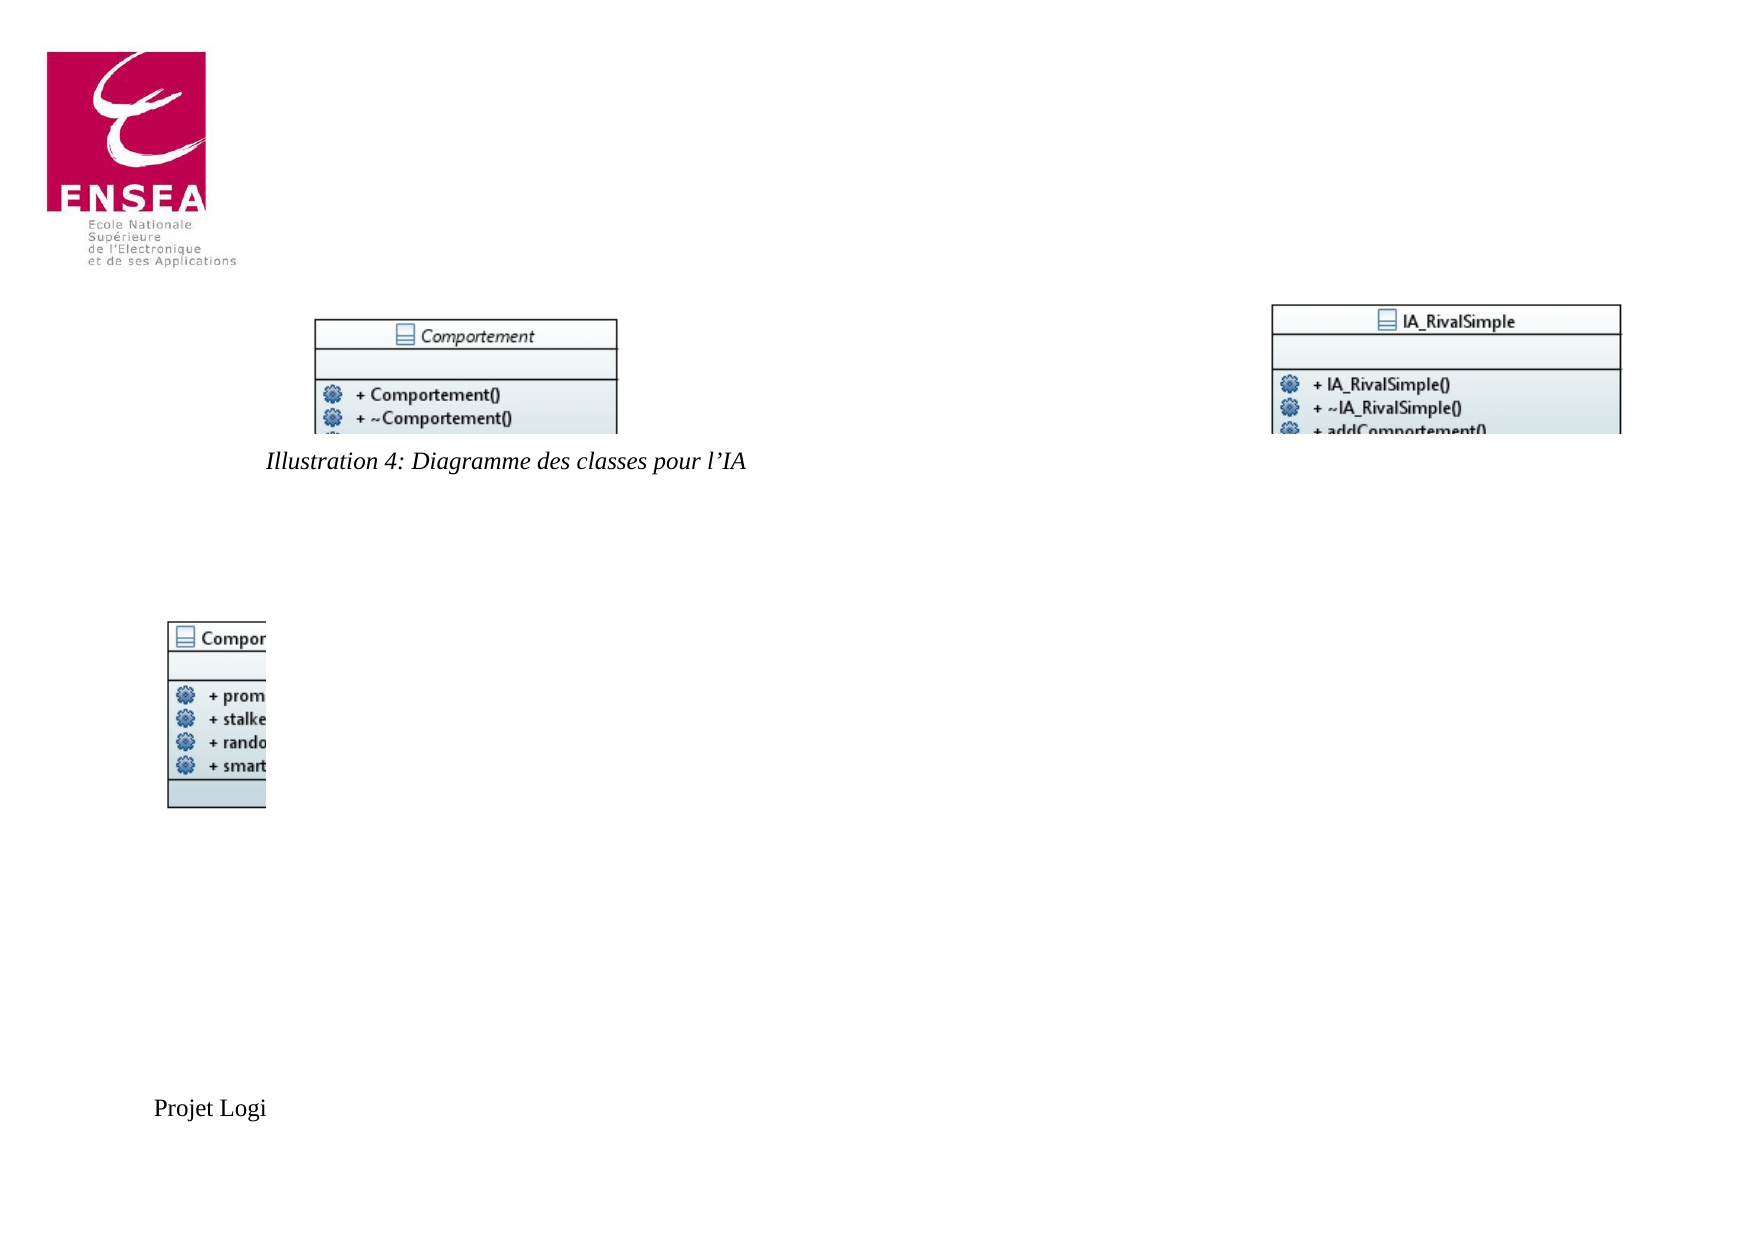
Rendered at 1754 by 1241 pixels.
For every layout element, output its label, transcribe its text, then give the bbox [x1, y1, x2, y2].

text Illustration 4: Diagramme des classes pour l’IA [266, 446, 1754, 475]
